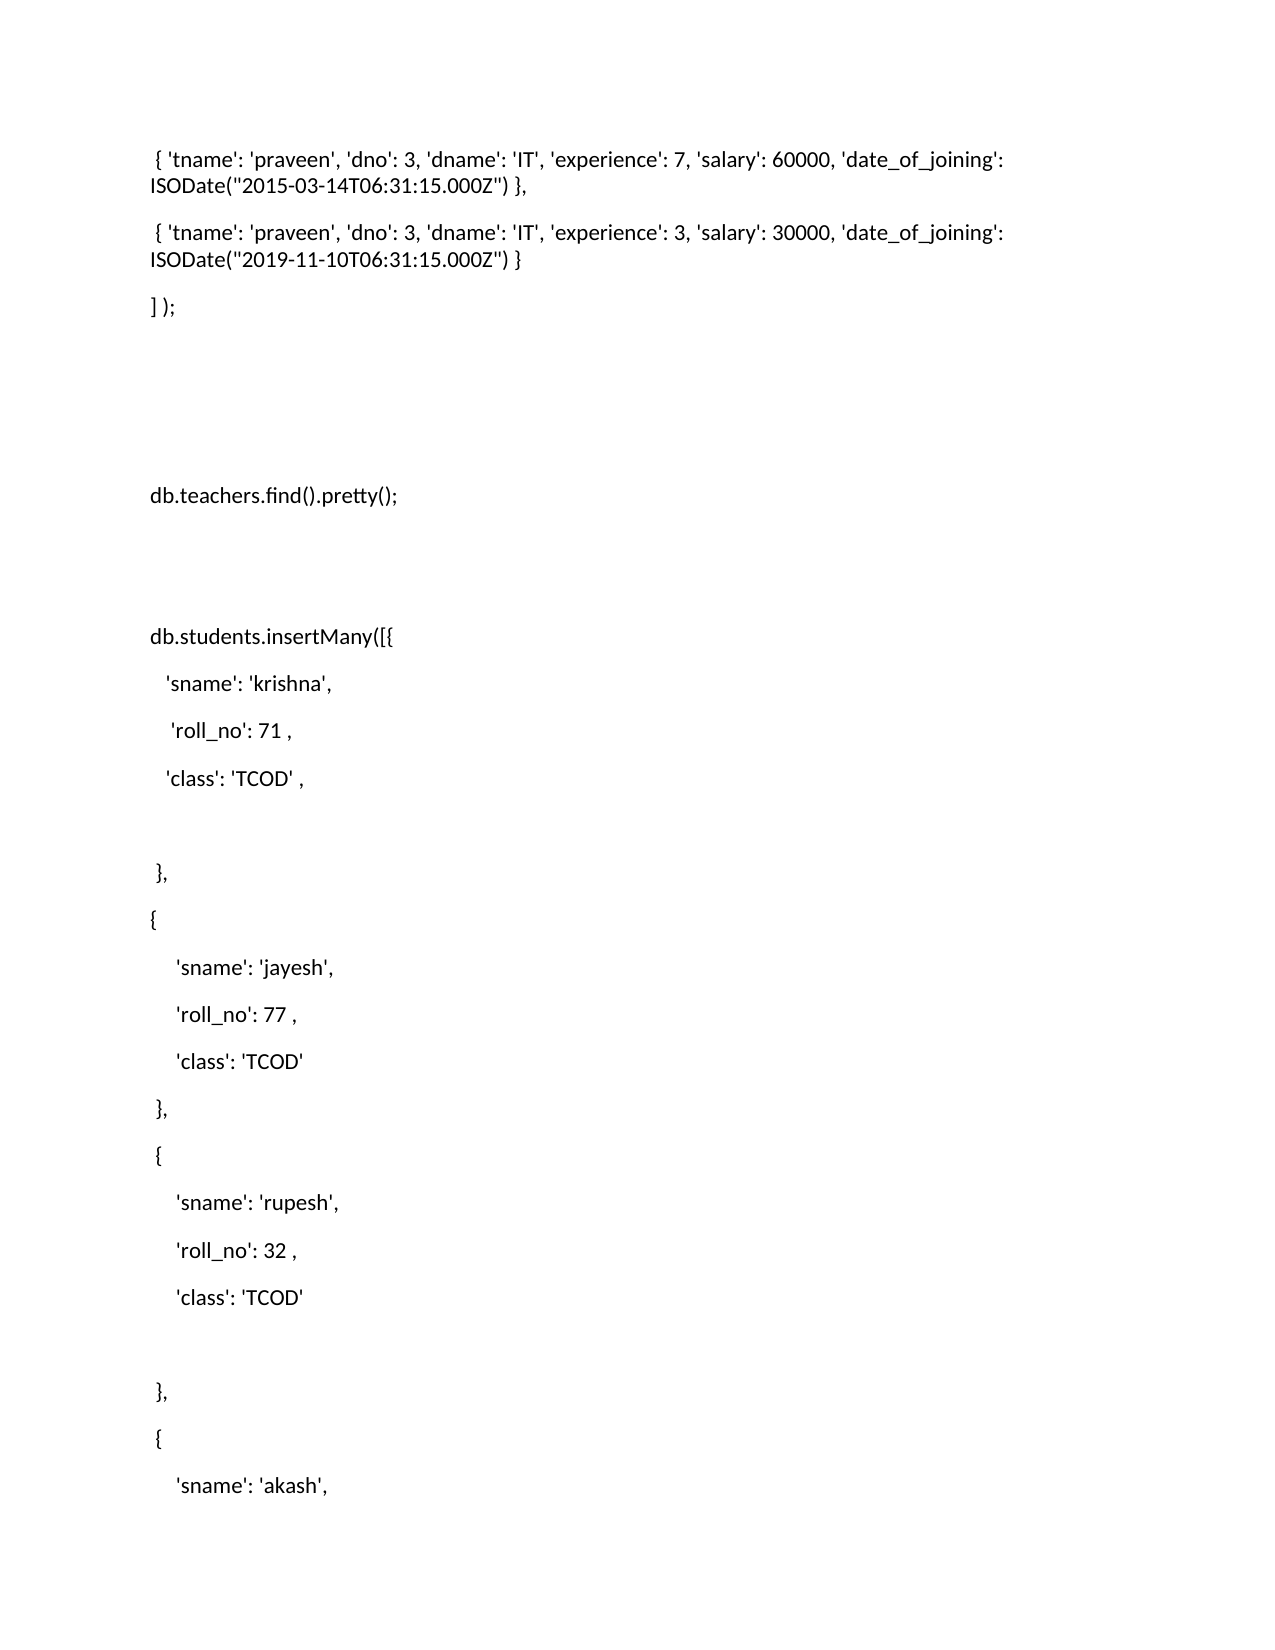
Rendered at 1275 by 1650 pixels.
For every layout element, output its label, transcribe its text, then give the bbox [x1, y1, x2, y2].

text { [150, 1429, 1125, 1452]
text ] ); [150, 297, 1125, 320]
text 'roll_no': 32 , [150, 1241, 1125, 1264]
text { [150, 911, 1125, 933]
text 'class': 'TCOD' [150, 1052, 1125, 1075]
text db.teachers.find().pretty(); [150, 486, 1125, 509]
text { [150, 1146, 1125, 1169]
text 'sname': 'akash', [150, 1477, 1125, 1500]
text 'roll_no': 71 , [150, 722, 1125, 745]
text db.students.insertMany([{ [150, 627, 1125, 650]
text 'class': 'TCOD' , [150, 769, 1125, 792]
text 'sname': 'jayesh', [150, 958, 1125, 981]
text }, [150, 1382, 1125, 1405]
text 'sname': 'krishna', [150, 674, 1125, 697]
text { 'tname': 'praveen', 'dno': 3, 'dname': 'IT', 'experience': 3, 'salary': 30000, 'date_of_joining': ISODate("2019-11-10T06:31:15.000Z") } [150, 223, 1125, 273]
text { 'tname': 'praveen', 'dno': 3, 'dname': 'IT', 'experience': 7, 'salary': 60000, 'date_of_joining': ISODate("2015-03-14T06:31:15.000Z") }, [150, 150, 1125, 199]
text }, [150, 1099, 1125, 1122]
text 'class': 'TCOD' [150, 1288, 1125, 1311]
text 'sname': 'rupesh', [150, 1194, 1125, 1217]
text 'roll_no': 77 , [150, 1005, 1125, 1028]
text }, [150, 863, 1125, 886]
